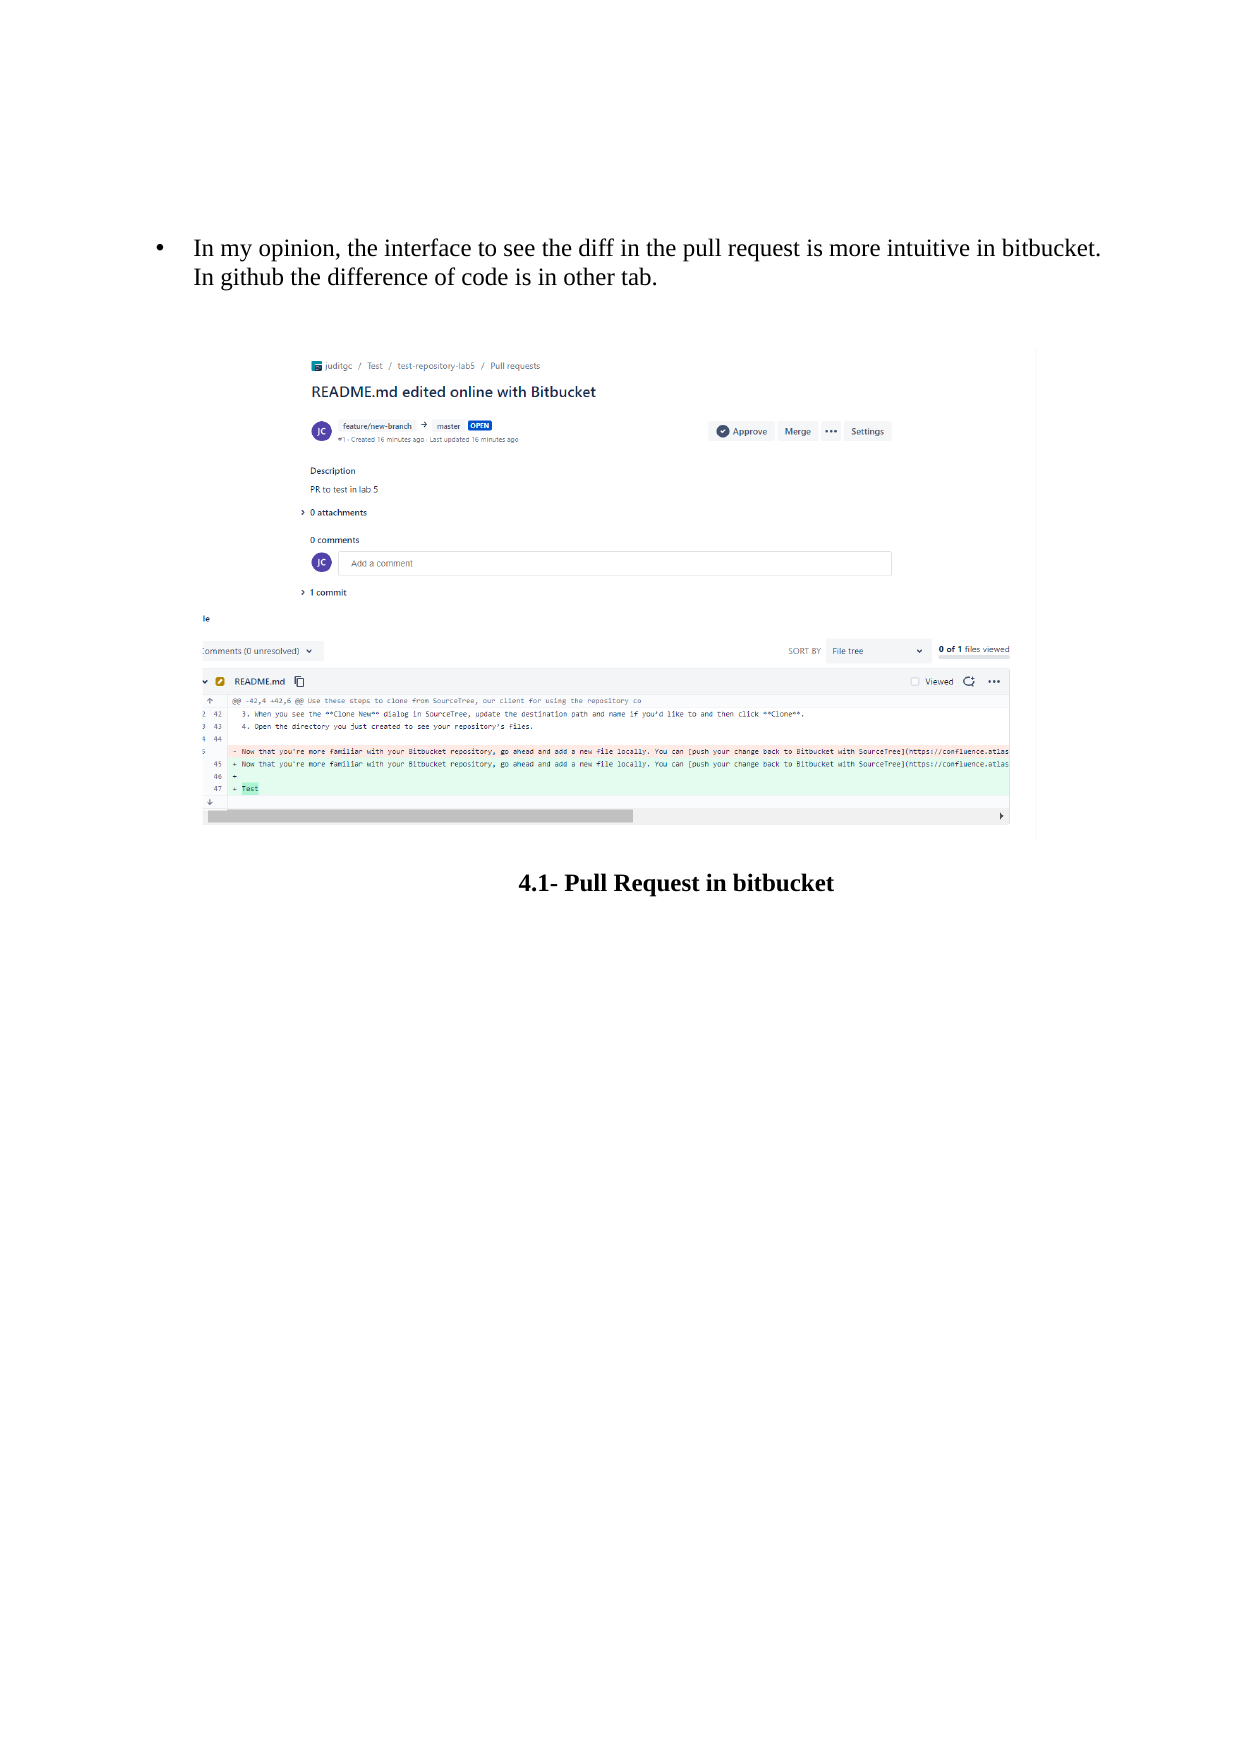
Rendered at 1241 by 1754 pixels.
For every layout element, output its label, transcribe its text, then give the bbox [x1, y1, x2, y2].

list In my opinion, the interface to see the diff in the pull request is more intuitive in bitbucket. [156, 233, 1122, 262]
list 4.1- Pull Request in bitbucket [193, 868, 1122, 896]
picture [202, 348, 1038, 839]
list In github the difference of code is in other tab. [156, 262, 1122, 291]
